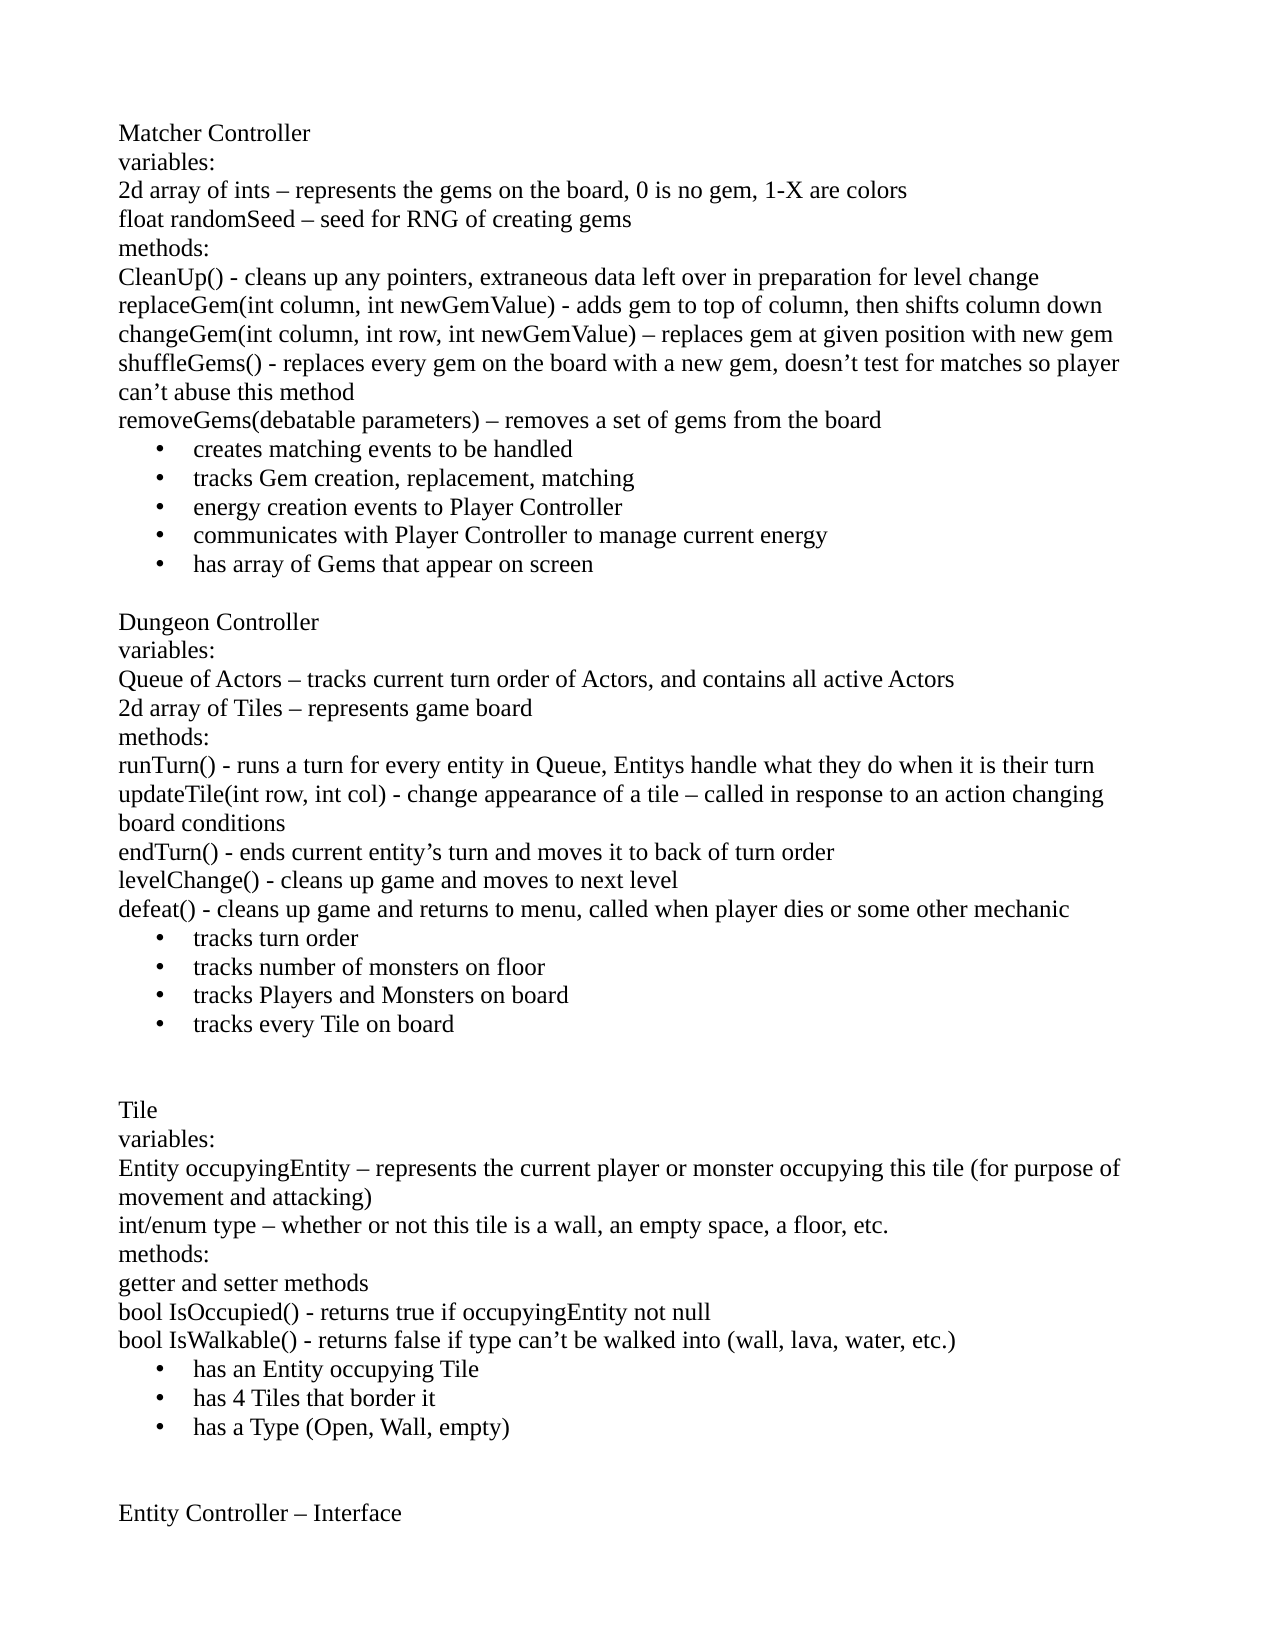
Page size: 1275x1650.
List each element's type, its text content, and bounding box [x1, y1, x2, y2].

list tracks Players and Monsters on board [156, 981, 1157, 1009]
text variables: [118, 636, 1157, 664]
text CleanUp() - cleans up any pointers, extraneous data left over in preparation for level change [118, 262, 1157, 291]
text Dungeon Controller [118, 607, 1157, 636]
text 2d array of ints – represents the gems on the board, 0 is no gem, 1-X are colors [118, 176, 1157, 204]
list has a Type (Open, Wall, empty) [156, 1412, 1157, 1441]
text 2d array of Tiles – represents game board [118, 693, 1157, 722]
text endTurn() - ends current entity’s turn and moves it to back of turn order [118, 837, 1157, 866]
list has 4 Tiles that border it [156, 1383, 1157, 1412]
text runTurn() - runs a turn for every entity in Queue, Entitys handle what they do when it is their turn [118, 751, 1157, 779]
text Entity occupyingEntity – represents the current player or monster occupying this tile (for purpose of movement and attacking) [118, 1153, 1157, 1211]
text bool IsOccupied() - returns true if occupyingEntity not null [118, 1297, 1157, 1326]
list has an Entity occupying Tile [156, 1354, 1157, 1383]
list tracks every Tile on board [156, 1009, 1157, 1038]
text Tile [118, 1096, 1157, 1124]
list creates matching events to be handled [156, 434, 1157, 463]
text methods: [118, 722, 1157, 751]
text updateTile(int row, int col) - change appearance of a tile – called in response to an action changing board conditions [118, 779, 1157, 837]
text levelChange() - cleans up game and moves to next level [118, 866, 1157, 894]
text changeGem(int column, int row, int newGemValue) – replaces gem at given position with new gem [118, 319, 1157, 348]
text Queue of Actors – tracks current turn order of Actors, and contains all active Actors [118, 664, 1157, 693]
text defeat() - cleans up game and returns to menu, called when player dies or some other mechanic [118, 894, 1157, 923]
text bool IsWalkable() - returns false if type can’t be walked into (wall, lava, water, etc.) [118, 1326, 1157, 1354]
text replaceGem(int column, int newGemValue) - adds gem to top of column, then shifts column down [118, 291, 1157, 319]
text Entity Controller – Interface [118, 1498, 1157, 1527]
list has array of Gems that appear on screen [156, 549, 1157, 578]
list energy creation events to Player Controller [156, 492, 1157, 521]
text Matcher Controller [118, 118, 1157, 147]
text methods: [118, 233, 1157, 262]
list tracks Gem creation, replacement, matching [156, 463, 1157, 492]
text shuffleGems() - replaces every gem on the board with a new gem, doesn’t test for matches so player can’t abuse this method [118, 348, 1157, 406]
list tracks turn order [156, 923, 1157, 952]
text removeGems(debatable parameters) – removes a set of gems from the board [118, 406, 1157, 434]
text variables: [118, 1124, 1157, 1153]
text getter and setter methods [118, 1268, 1157, 1297]
list communicates with Player Controller to manage current energy [156, 521, 1157, 549]
text int/enum type – whether or not this tile is a wall, an empty space, a floor, etc. [118, 1211, 1157, 1239]
list tracks number of monsters on floor [156, 952, 1157, 981]
text variables: [118, 147, 1157, 176]
text methods: [118, 1239, 1157, 1268]
text float randomSeed – seed for RNG of creating gems [118, 204, 1157, 233]
